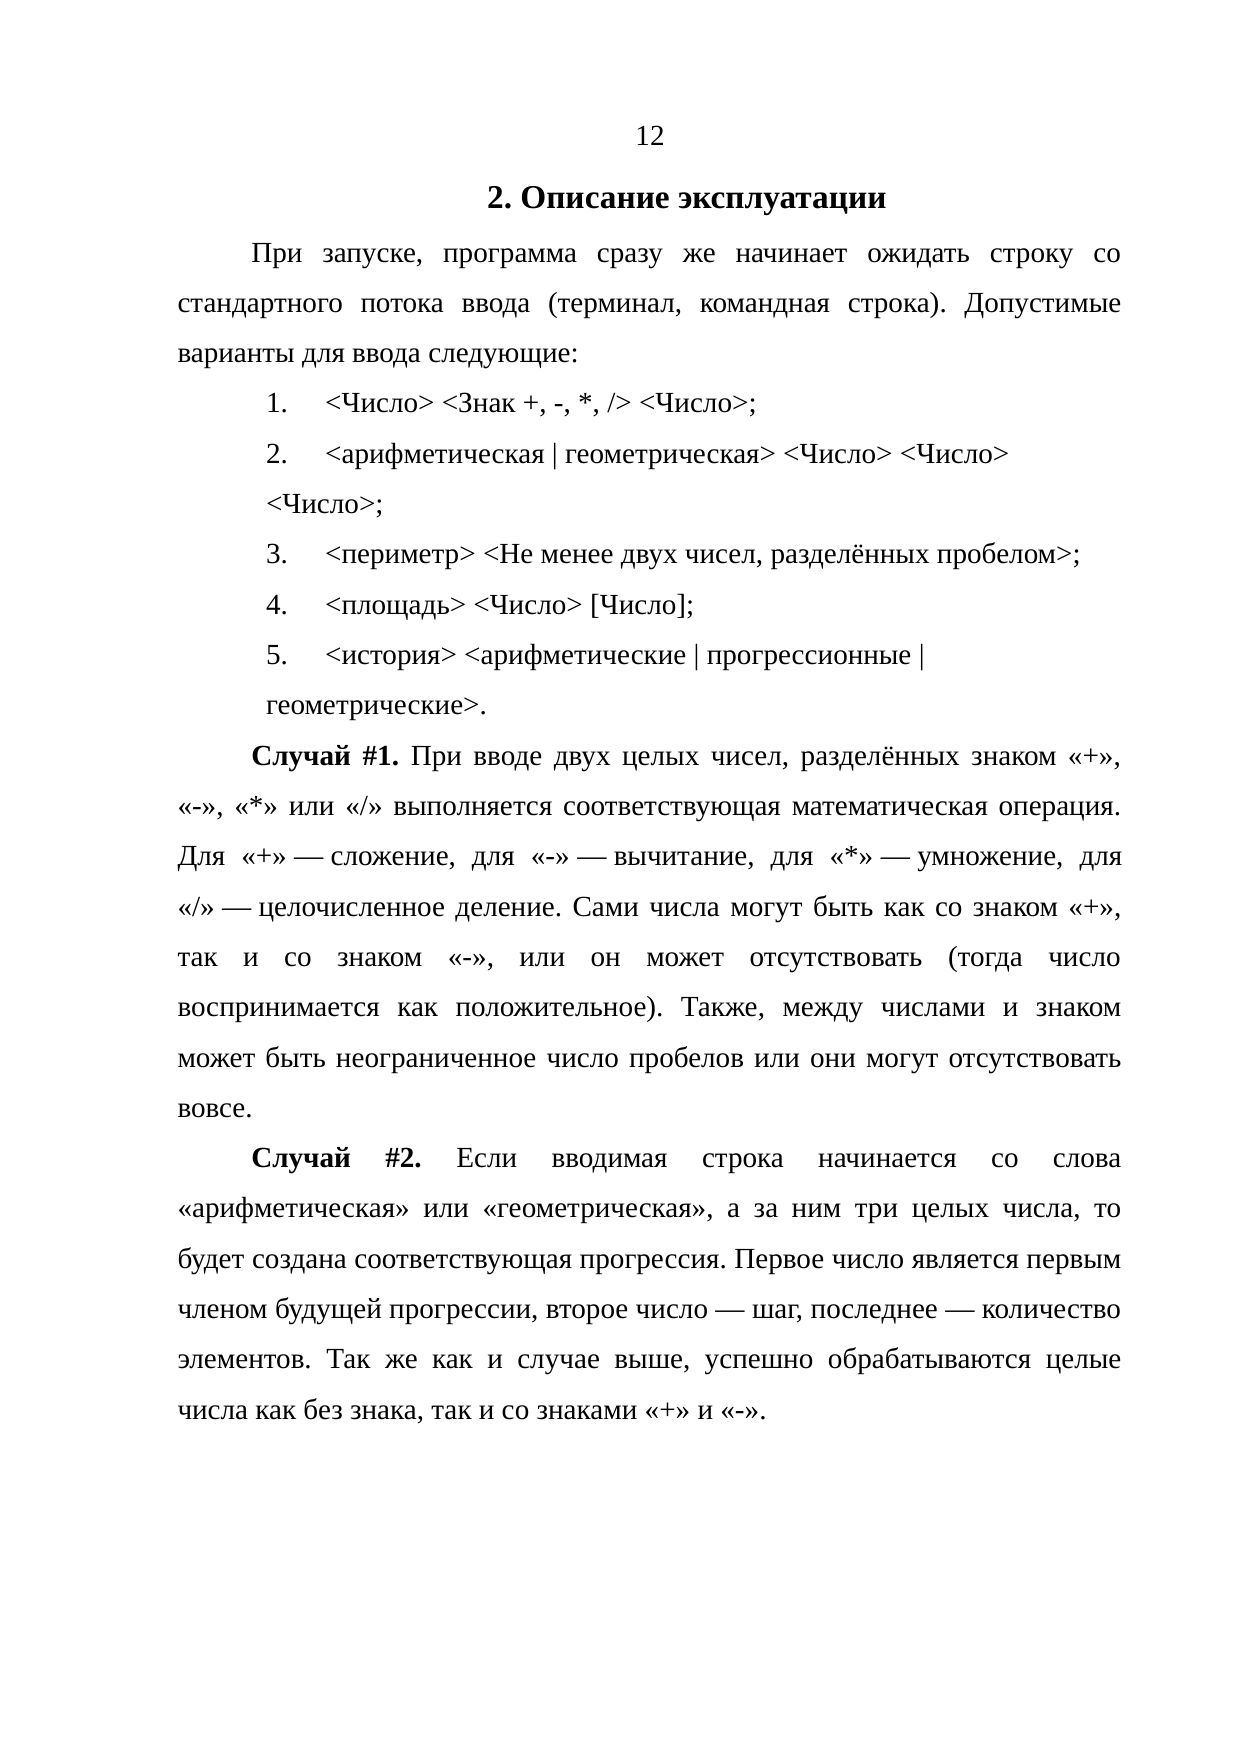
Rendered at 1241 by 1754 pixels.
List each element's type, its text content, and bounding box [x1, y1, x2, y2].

list <площадь> <Число> [Число]; [266, 587, 1122, 620]
text Случай #1. При вводе двух целых чисел, разделённых знаком «+», «-», «*» или «/» выполняется соответствующая математическая операция. Для «+» — сложение, для «-» — вычитание, для «*» — умножение, для «/» — целочисленное деление. Сами числа могут быть как со знаком «+», так и со знаком «-», или он может отсутствовать (тогда число воспринимается как положительное). Также, между числами и знаком может быть неограниченное число пробелов или они могут отсутствовать вовсе. [177, 738, 1122, 1123]
list <Число> <Знак +, -, *, /> <Число>; [266, 386, 1122, 419]
list <периметр> <Не менее двух чисел, разделённых пробелом>; [266, 537, 1122, 570]
text Случай #2. Если вводимая строка начинается со слова «арифметическая» или «геометрическая», а за ним три целых числа, то будет создана соответствующая прогрессия. Первое число является первым членом будущей прогрессии, второе число — шаг, последнее — количество элементов. Так же как и случае выше, успешно обрабатываются целые числа как без знака, так и со знаками «+» и «-». [177, 1140, 1122, 1425]
text При запуске, программа сразу же начинает ожидать строку со стандартного потока ввода (терминал, командная строка). Допустимые варианты для ввода следующие: [177, 235, 1122, 369]
list <арифметическая | геометрическая> <Число> <Число> <Число>; [266, 436, 1122, 520]
subtitle 2. Описание эксплуатации [177, 177, 1122, 216]
list <история> <арифметические | прогрессионные | геометрические>. [266, 637, 1122, 721]
